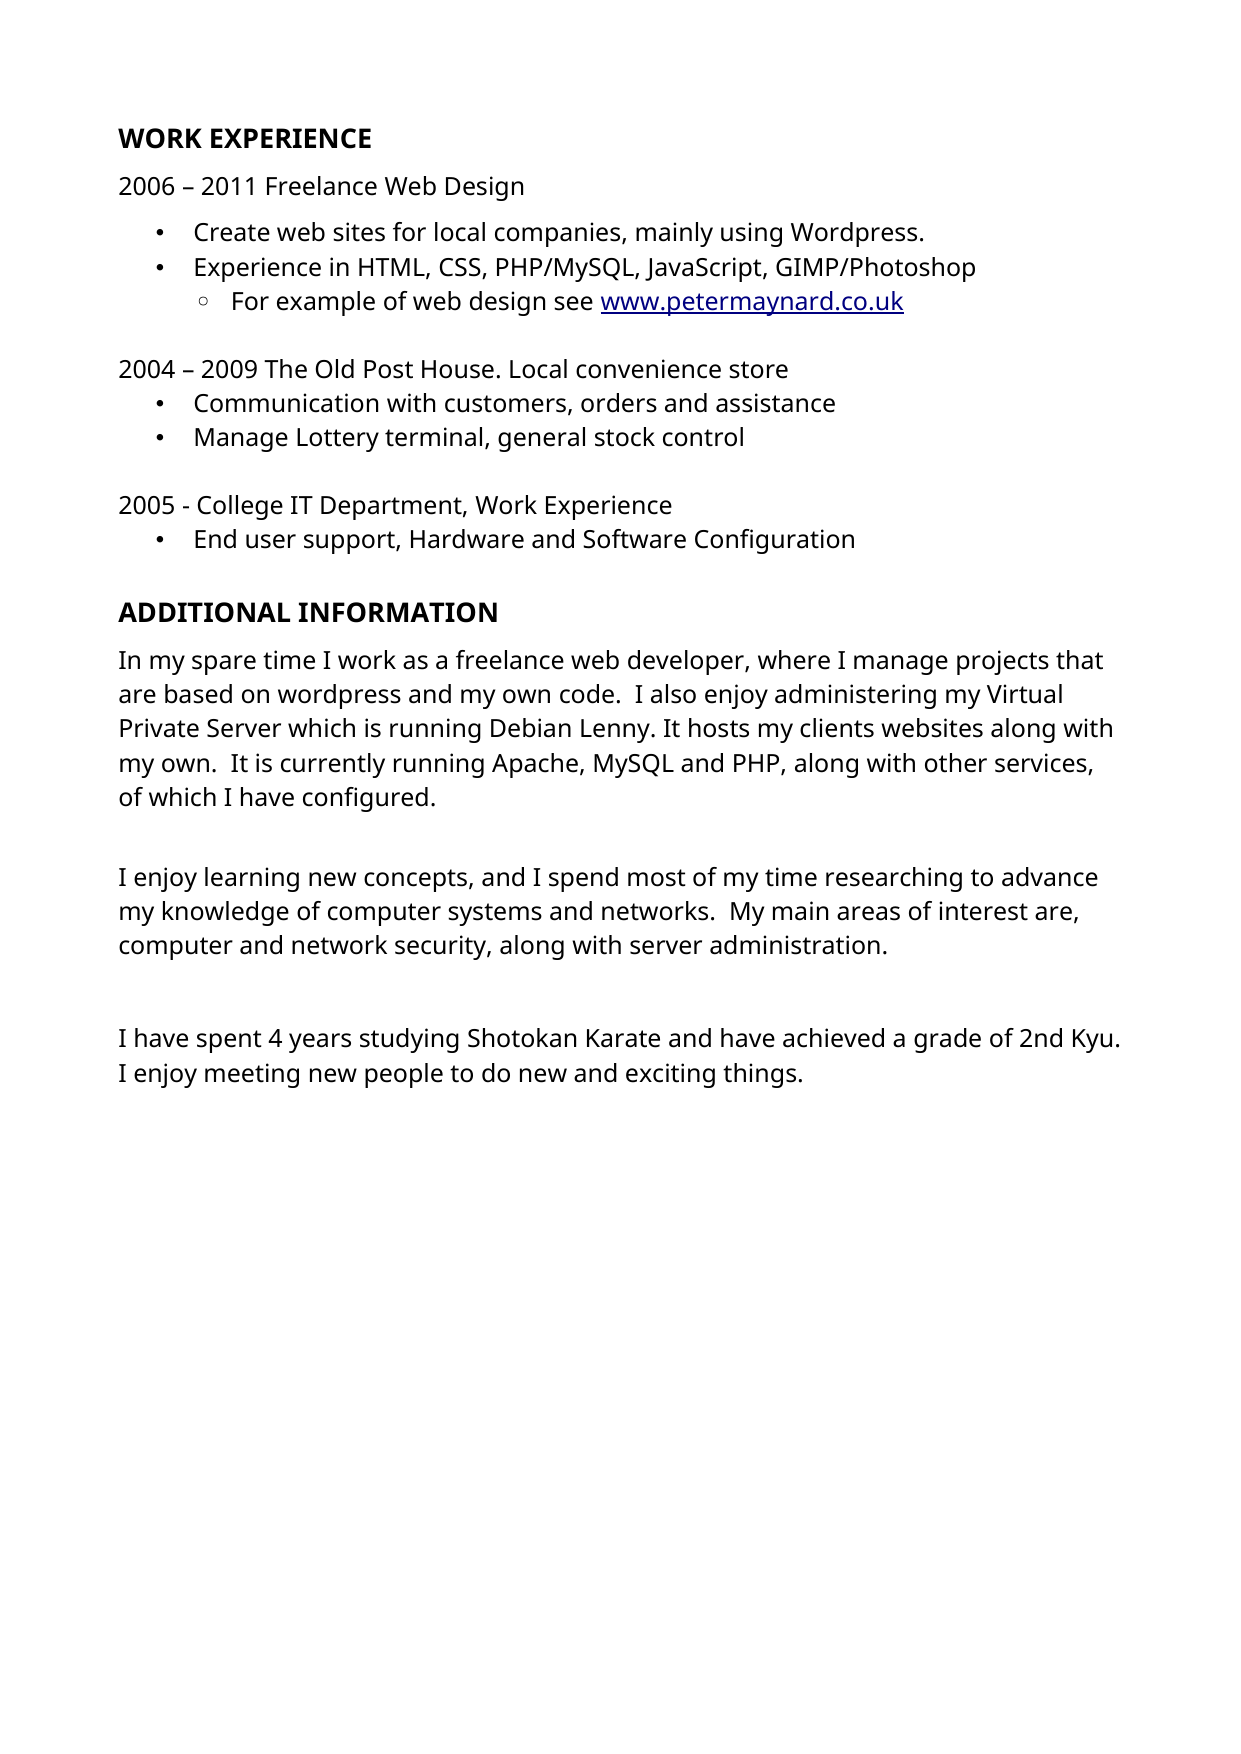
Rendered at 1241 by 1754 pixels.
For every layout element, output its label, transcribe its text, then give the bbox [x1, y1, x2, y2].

subtitle WORK EXPERIENCE [118, 119, 1122, 156]
text 2006 – 2011 Freelance Web Design [118, 168, 1122, 203]
list For example of web design see www.petermaynard.co.uk [193, 283, 1122, 317]
text I have spent 4 years studying Shotokan Karate and have achieved a grade of 2nd Kyu. I enjoy meeting new people to do new and exciting things. [118, 1021, 1122, 1089]
list Communication with customers, orders and assistance [156, 385, 1122, 419]
list Experience in HTML, CSS, PHP/MySQL, JavaScript, GIMP/Photoshop [156, 249, 1122, 283]
text I enjoy learning new concepts, and I spend most of my time researching to advance my knowledge of computer systems and networks. My main areas of interest are, computer and network security, along with server administration. [118, 860, 1122, 962]
list Manage Lottery terminal, general stock control [156, 419, 1122, 453]
list End user support, Hardware and Software Configuration [156, 522, 1122, 556]
list Create web sites for local companies, mainly using Wordpress. [156, 215, 1122, 249]
text In my spare time I work as a freelance web developer, where I manage projects that are based on wordpress and my own code. I also enjoy administering my Virtual Private Server which is running Debian Lenny. It hosts my clients websites along with my own. It is currently running Apache, MySQL and PHP, along with other services, of which I have configured. [118, 643, 1122, 813]
subtitle ADDITIONAL INFORMATION [118, 594, 1122, 631]
text 2005 - College IT Department, Work Experience [118, 488, 1122, 522]
text 2004 – 2009 The Old Post House. Local convenience store [118, 351, 1122, 385]
